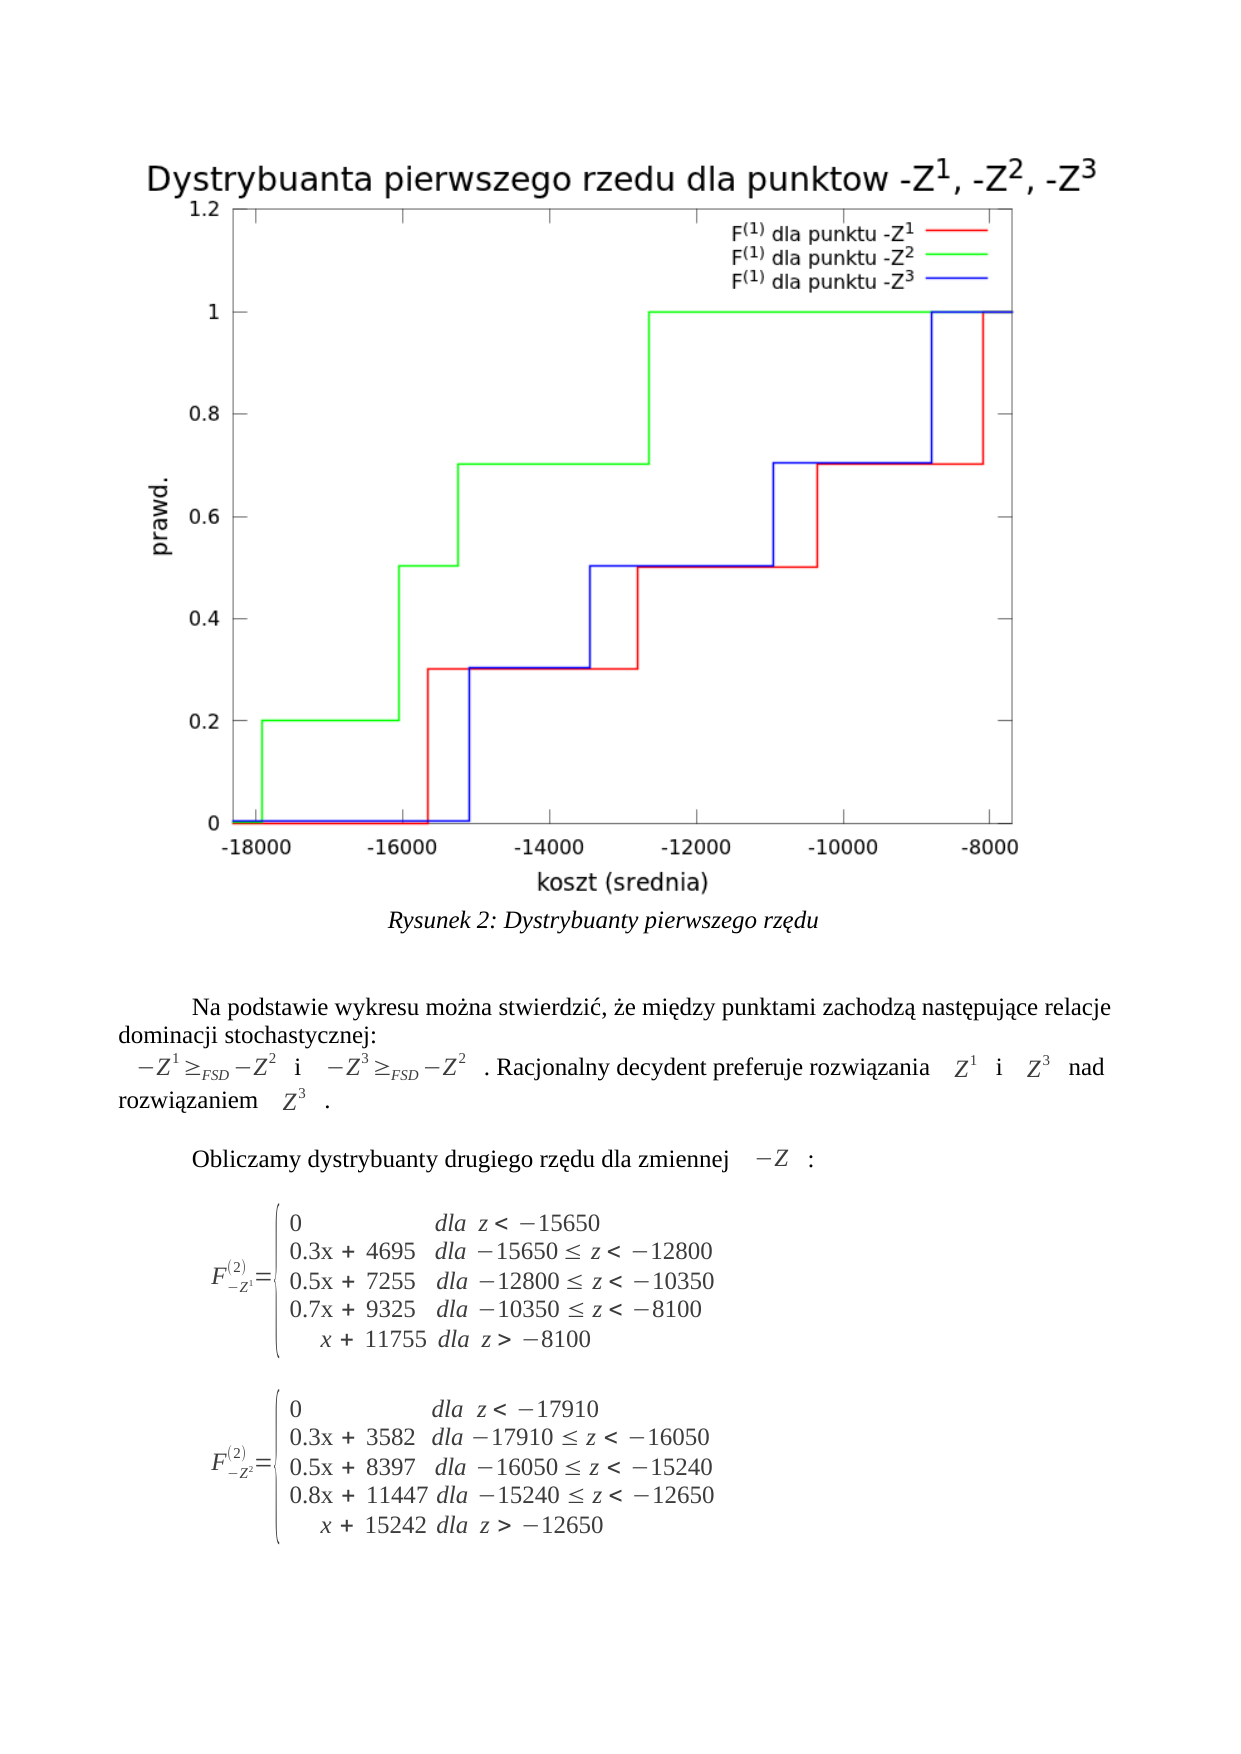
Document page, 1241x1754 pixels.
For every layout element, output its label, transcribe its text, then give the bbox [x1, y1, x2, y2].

picture [102, 152, 1107, 906]
text Rysunek 2: Dystrybuanty pierwszego rzędu [102, 906, 1106, 934]
text Obliczamy dystrybuanty drugiego rzędu dla zmiennej : [118, 1144, 1122, 1173]
text i . Racjonalny decydent preferuje rozwiązania i nad rozwiązaniem . [118, 1049, 1122, 1115]
text Na podstawie wykresu można stwierdzić, że między punktami zachodzą następujące relacje dominacji stochastycznej: [118, 992, 1122, 1049]
